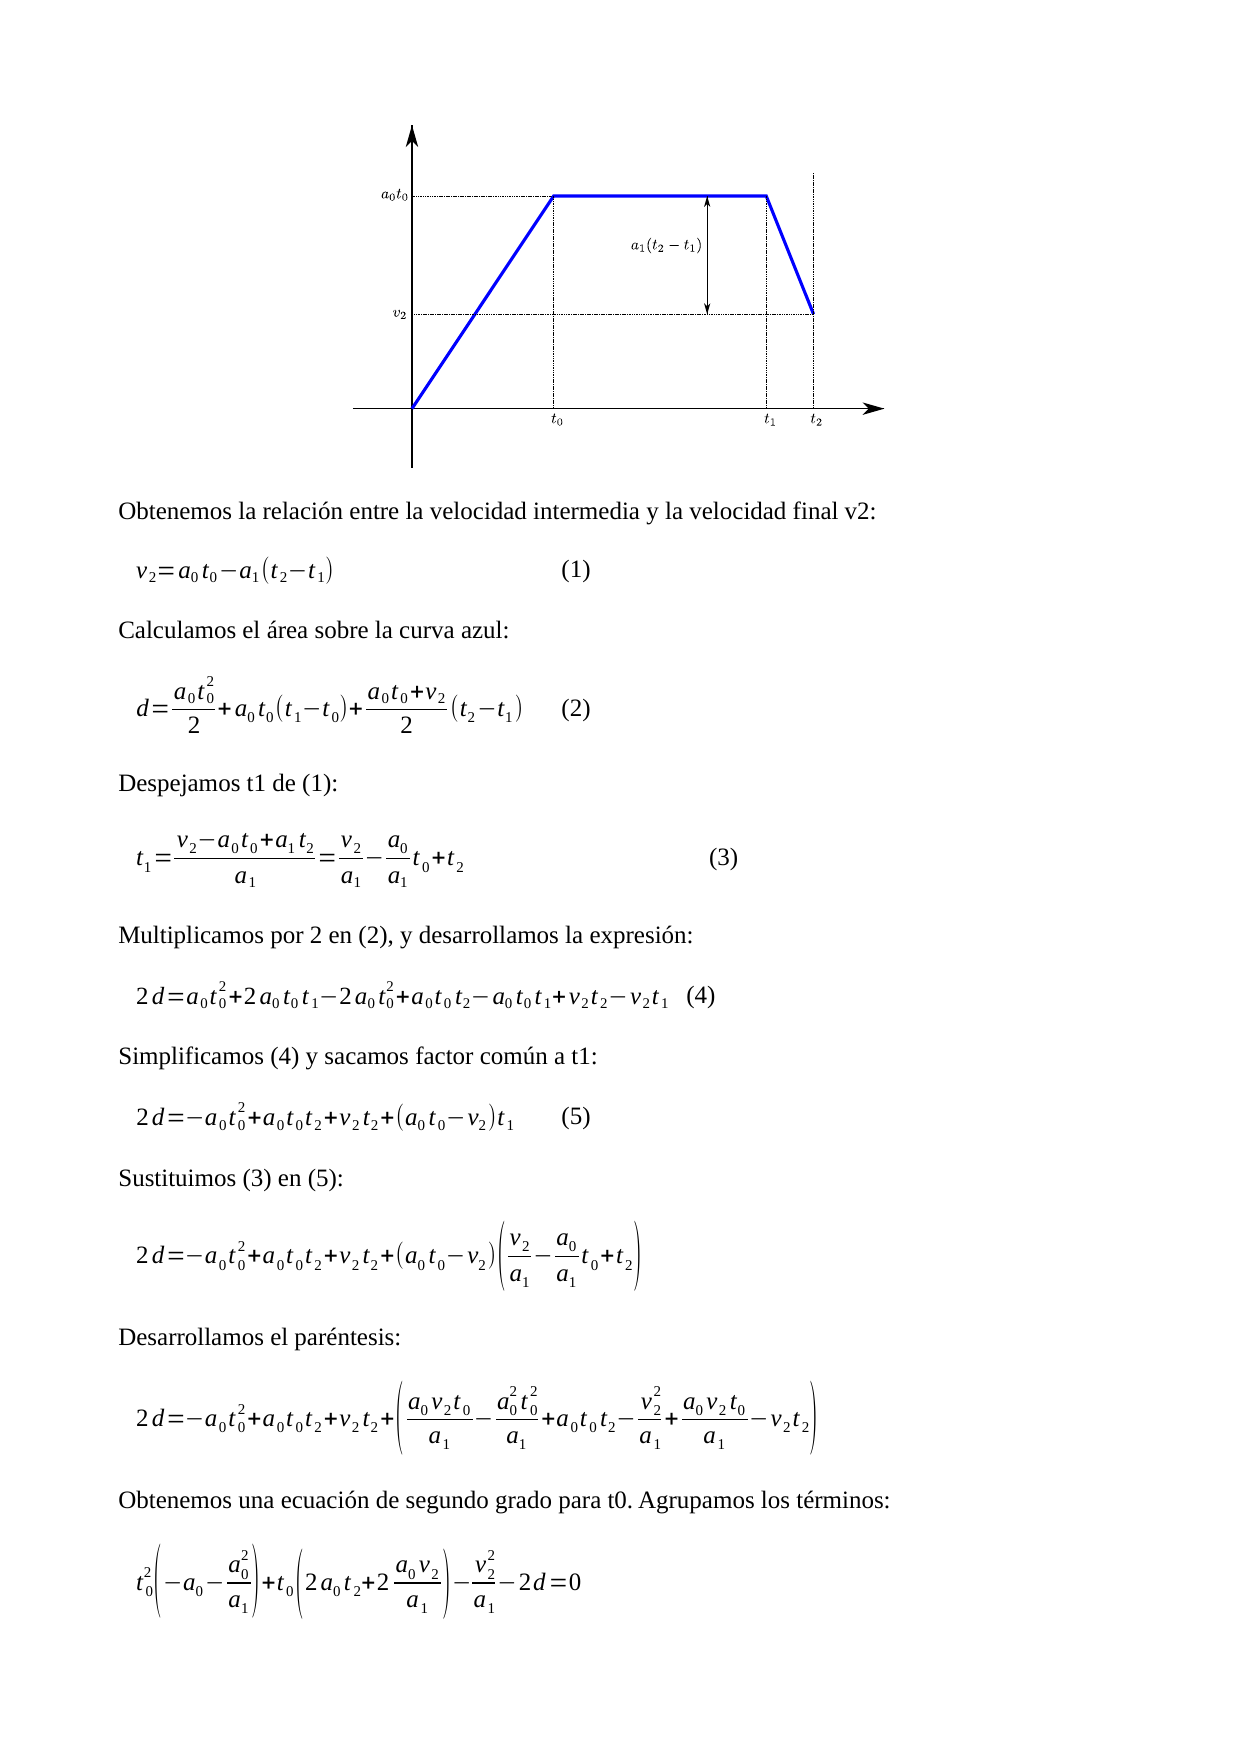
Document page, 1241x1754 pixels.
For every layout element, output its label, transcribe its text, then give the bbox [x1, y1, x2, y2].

text Sustituimos (3) en (5): [118, 1163, 1122, 1191]
text (4) [118, 978, 1122, 1013]
text Calculamos el área sobre la curva azul: [118, 615, 1122, 644]
text Despejamos t1 de (1): [118, 768, 1122, 796]
text (2) [118, 673, 1122, 739]
text (3) [118, 825, 1122, 892]
text Simplificamos (4) y sacamos factor común a t1: [118, 1041, 1122, 1070]
text Obtenemos la relación entre la velocidad intermedia y la velocidad final v2: [118, 496, 1122, 525]
text Multiplicamos por 2 en (2), y desarrollamos la expresión: [118, 920, 1122, 949]
text (1) [118, 554, 1122, 586]
text Desarrollamos el paréntesis: [118, 1322, 1122, 1351]
text (5) [118, 1099, 1122, 1134]
text Obtenemos una ecuación de segundo grado para t0. Agrupamos los términos: [118, 1486, 1122, 1514]
